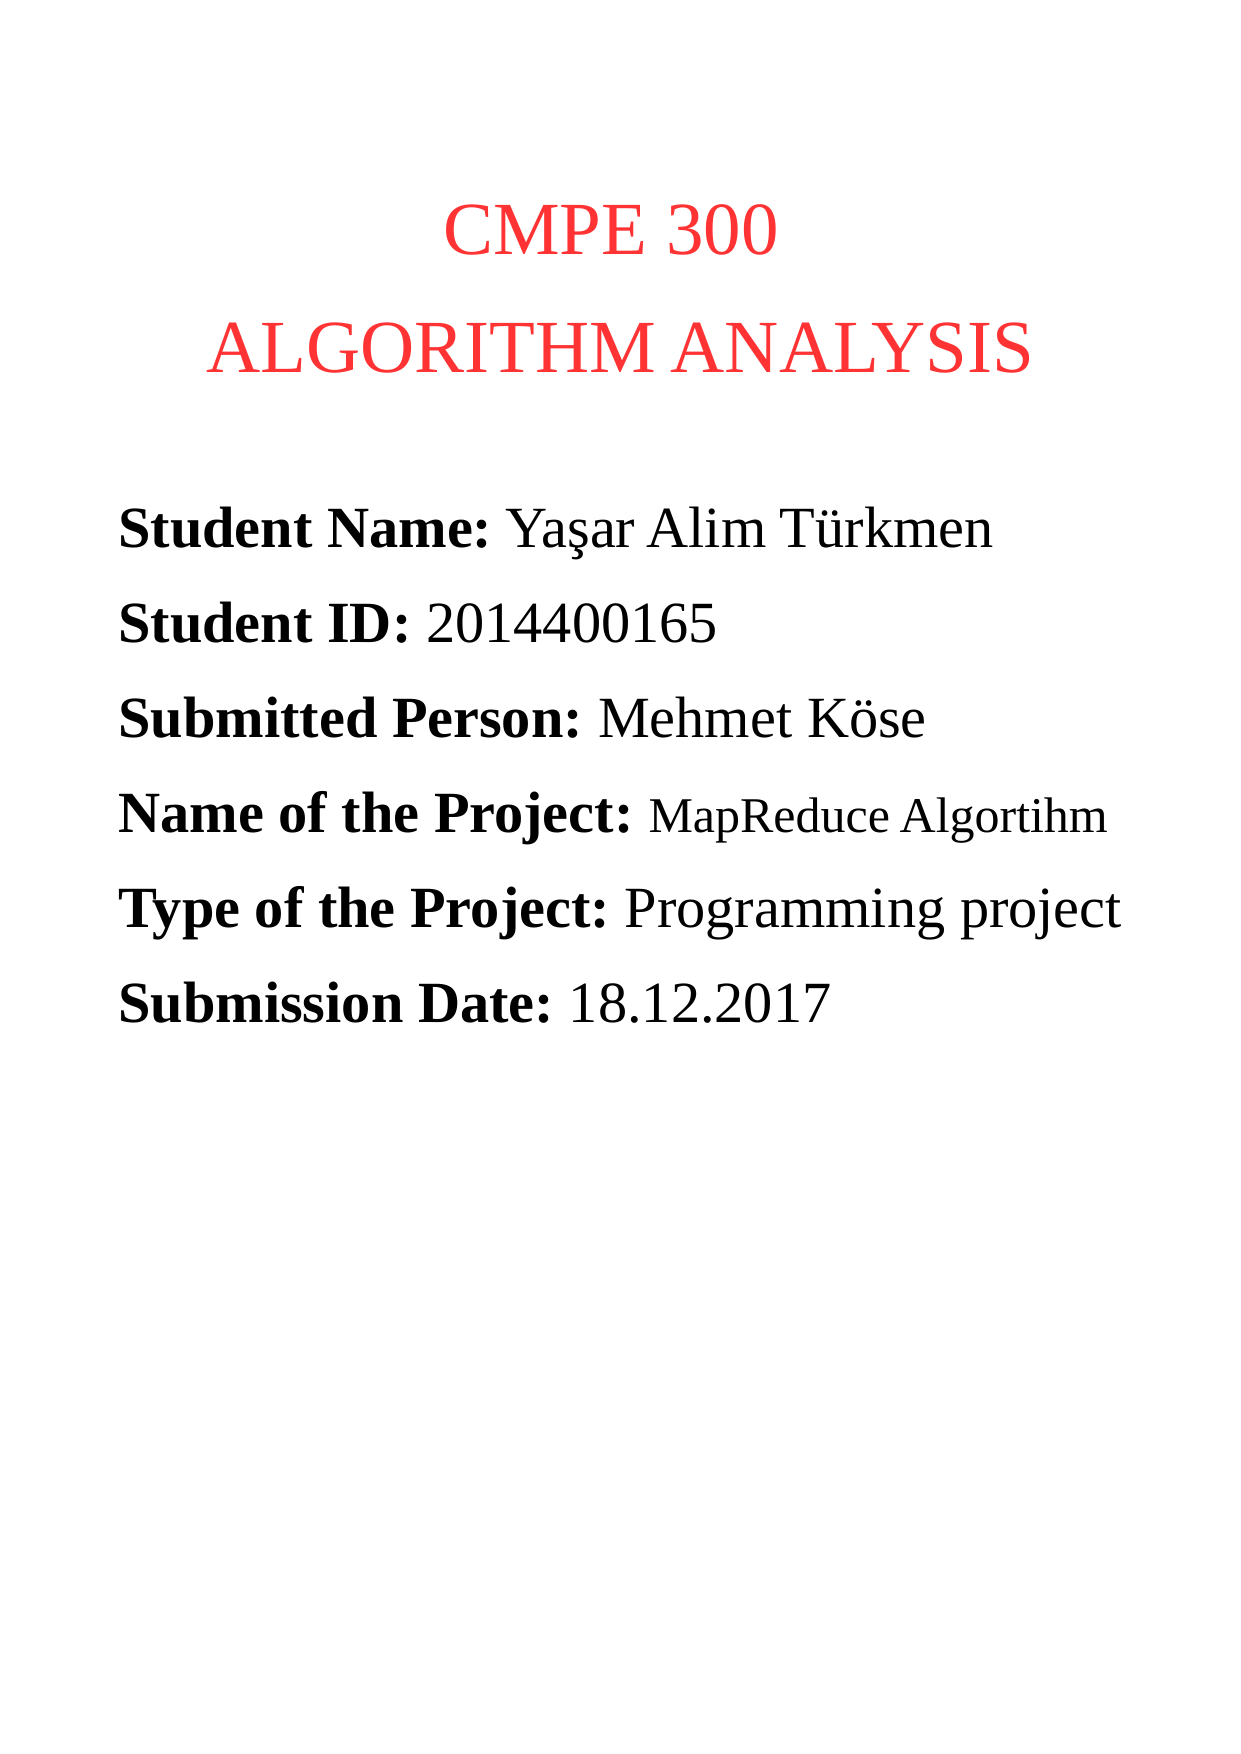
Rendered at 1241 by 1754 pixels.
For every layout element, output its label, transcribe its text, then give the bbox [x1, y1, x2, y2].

text Submitted Person: Mehmet Köse [118, 682, 1122, 749]
text Type of the Project: Programming project [118, 872, 1122, 939]
text Submission Date: 18.12.2017 [118, 967, 1122, 1034]
text Student ID: 2014400165 [118, 587, 1122, 654]
text ALGORITHM ANALYSIS [118, 302, 1122, 389]
text Name of the Project: MapReduce Algortihm [118, 777, 1122, 844]
text CMPE 300 [118, 184, 1122, 271]
text Student Name: Yaşar Alim Türkmen [118, 492, 1122, 559]
